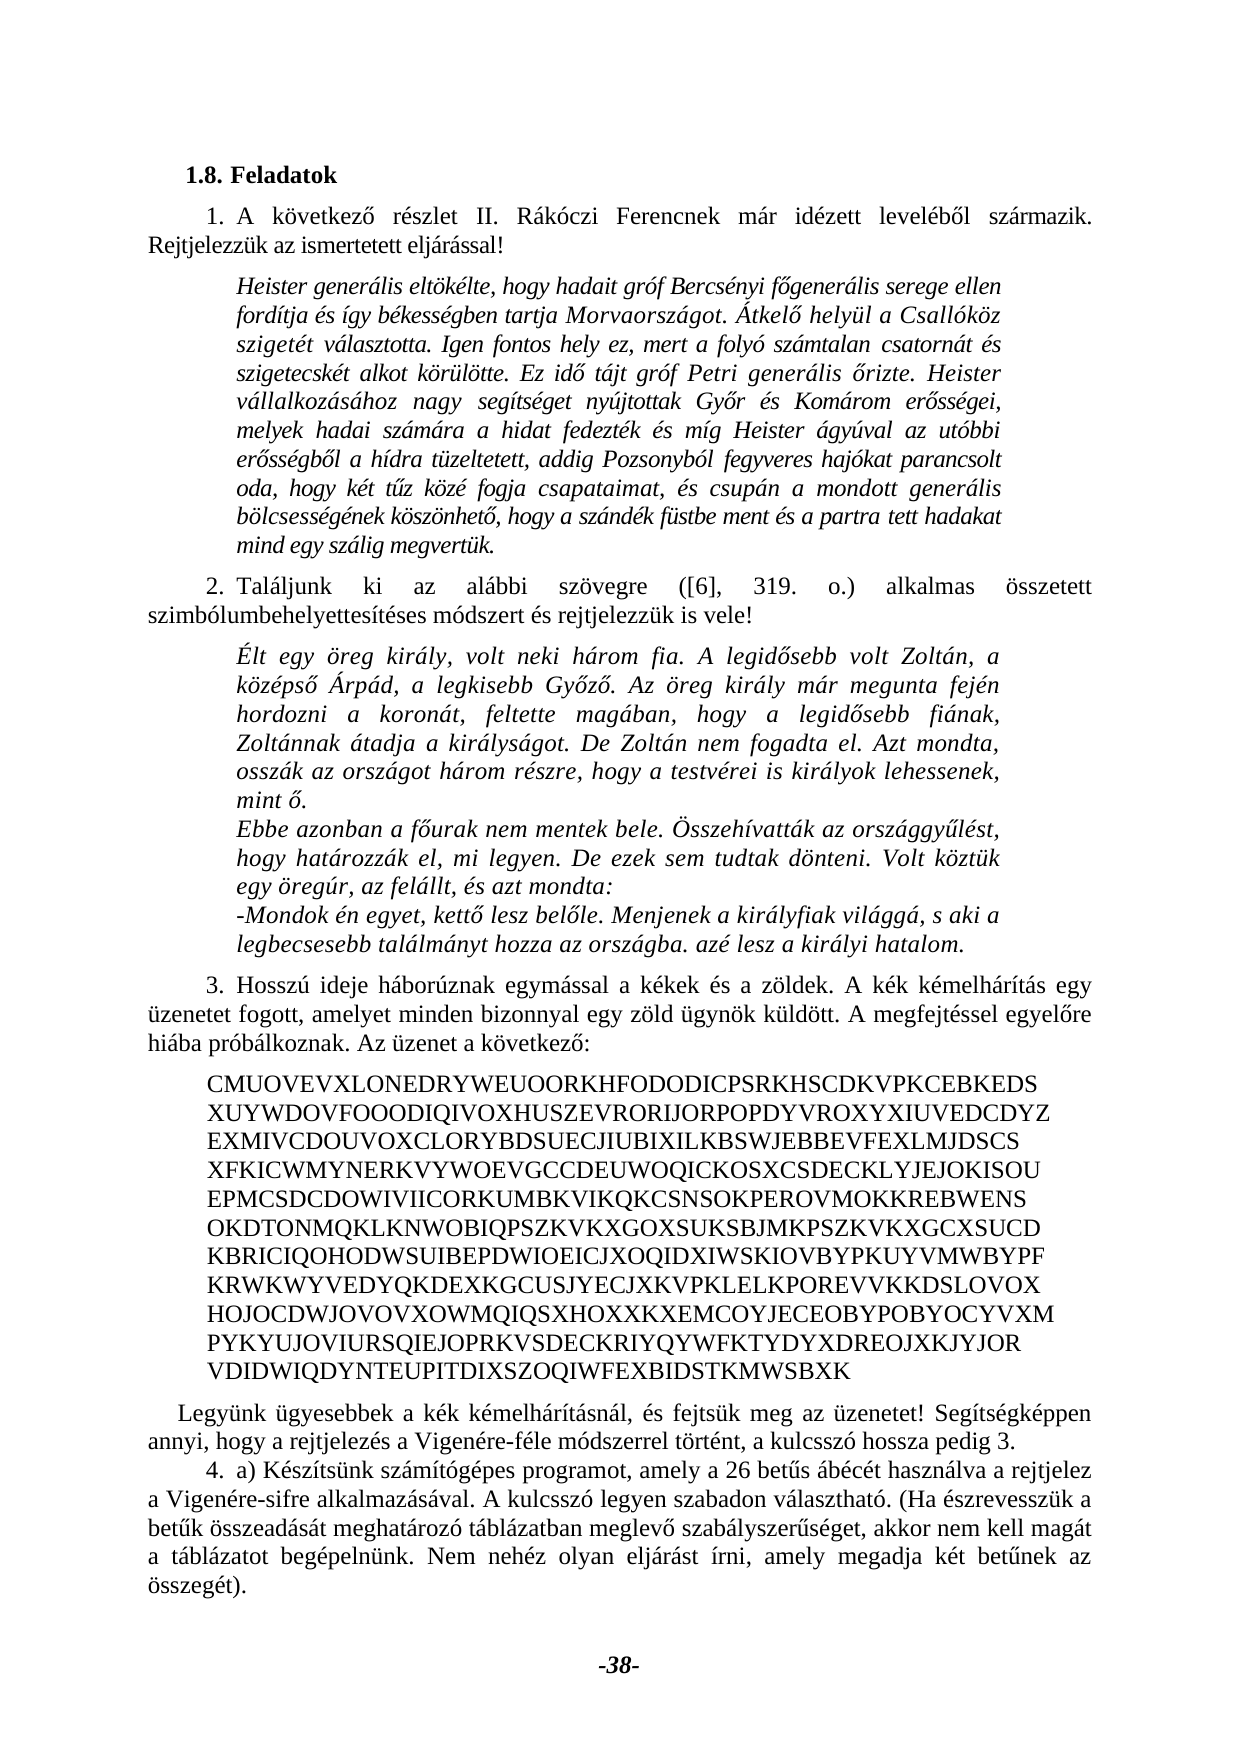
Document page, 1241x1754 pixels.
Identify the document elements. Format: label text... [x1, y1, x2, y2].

text OKDTONMQKLKNWOBIQPSZKVKXGOXSUKSBJMKPSZKVKXGCXSUCD [207, 1213, 1093, 1241]
text VDIDWIQDYNTEUPITDIXSZOQIWFEXBIDSTKMWSBXK [207, 1356, 1093, 1385]
text EXMIVCDOUVOXCLORYBDSUECJIUBIXILKBSWJEBBEVFEXLMJDSCS [207, 1126, 1093, 1155]
text PYKYUJOVIURSQIEJOPRKVSDECKRIYQYWFKTYDYXDREOJXKJYJOR [207, 1328, 1093, 1356]
text KBRICIQOHODWSUIBEPDWIOEICJXOQIDXIWSKIOVBYPKUYVMWBYPF [207, 1241, 1093, 1270]
list Hosszú ideje háborúznak egymással a kékek és a zöldek. A kék kémelhárítás egy üzenetet fogott, amelyet minden bizonnyal egy zöld ügynök küldött. A megfejtéssel egyelőre hiába próbálkoznak. Az üzenet a következő: [148, 970, 1093, 1056]
text XFKICWMYNERKVYWOEVGCCDEUWOQICKOSXCSDECKLYJEJOKISOU [207, 1155, 1093, 1184]
text EPMCSDCDOWIVIICORKUMBKVIKQKCSNSOKPEROVMOKKREBWENS [207, 1184, 1093, 1213]
text -Mondok én egyet, kettő lesz belőle. Menjenek a királyfiak világgá, s aki a legbecsesebb találmányt hozza az országba. azé lesz a királyi hatalom. [236, 900, 1004, 958]
list Találjunk ki az alábbi szövegre ([6], 319. o.) alkalmas összetett szimbólumbehelyettesítéses módszert és rejtjelezzük is vele! [148, 571, 1093, 629]
subtitle Feladatok [185, 160, 1093, 189]
text HOJOCDWJOVOVXOWMQIQSXHOXXKXEMCOYJECEOBYPOBYOCYVXM [207, 1299, 1093, 1328]
text Legyünk ügyesebbek a kék kémelhárításnál, és fejtsük meg az üzenetet! Segítségképpen annyi, hogy a rejtjelezés a Vigenére-féle módszerrel történt, a kulcsszó hossza pedig 3. [148, 1398, 1093, 1455]
text CMUOVEVXLONEDRYWEUOORKHFODODICPSRKHSCDKVPKCEBKEDS [207, 1069, 1093, 1098]
text Heister generális eltökélte, hogy hadait gróf Bercsényi főgenerális serege ellen fordítja és így békességben tartja Morvaországot. Átkelő helyül a Csallóköz szigetét választotta. Igen fontos hely ez, mert a folyó számtalan csatornát és szigetecskét alkot körülötte. Ez idő tájt gróf Petri generális őrizte. Heister vállalkozásához nagy segítséget nyújtottak Győr és Komárom erősségei, melyek hadai számára a hidat fedezték és míg Heister ágyúval az utóbbi erősségből a hídra tüzeltetett, addig Pozsonyból fegyveres hajókat parancsolt oda, hogy két tűz közé fogja csapataimat, és csupán a mondott generális bölcses­ségének köszönhető, hogy a szándék füstbe ment és a partra tett hadakat mind egy szálig megvertük. [236, 271, 1004, 559]
text XUYWDOVFOOODIQIVOXHUSZEVRORIJORPOPDYVROXYXIUVEDCDYZ [207, 1098, 1093, 1126]
list A következő részlet II. Rákóczi Ferencnek már idézett leveléből származik. Rejtjelezzük az ismertetett eljárással! [148, 201, 1093, 259]
text KRWKWYVEDYQKDEXKGCUSJYECJXKVPKLELKPOREVVKKDSLOVOX [207, 1270, 1093, 1299]
list a) Készítsünk számítógépes programot, amely a 26 betűs ábécét használva a rejtjelez a Vigenére-sifre alkalmazásával. A kulcsszó legyen szabadon választható. (Ha észrevesszük a betűk összeadását meghatározó táblázatban meglevő szabályszerűséget, akkor nem kell magát a táblázatot begépelnünk. Nem nehéz olyan eljárást írni, amely megadja két betűnek az összegét). [148, 1455, 1093, 1599]
text Élt egy öreg király, volt neki három fia. A legidősebb volt Zoltán, a középső Árpád, a legkisebb Győző. Az öreg király már megunta fején hordozni a koronát, feltette magában, hogy a legidősebb fiának, Zoltánnak átadja a királyságot. De Zoltán nem fogadta el. Azt mondta, osszák az országot három részre, hogy a testvérei is királyok lehessenek, mint ő. [236, 641, 1004, 814]
text Ebbe azonban a főurak nem mentek bele. Összehívatták az országgyűlést, hogy határozzák el, mi legyen. De ezek sem tudtak dönteni. Volt köztük egy öregúr, az felállt, és azt mondta: [236, 814, 1004, 900]
